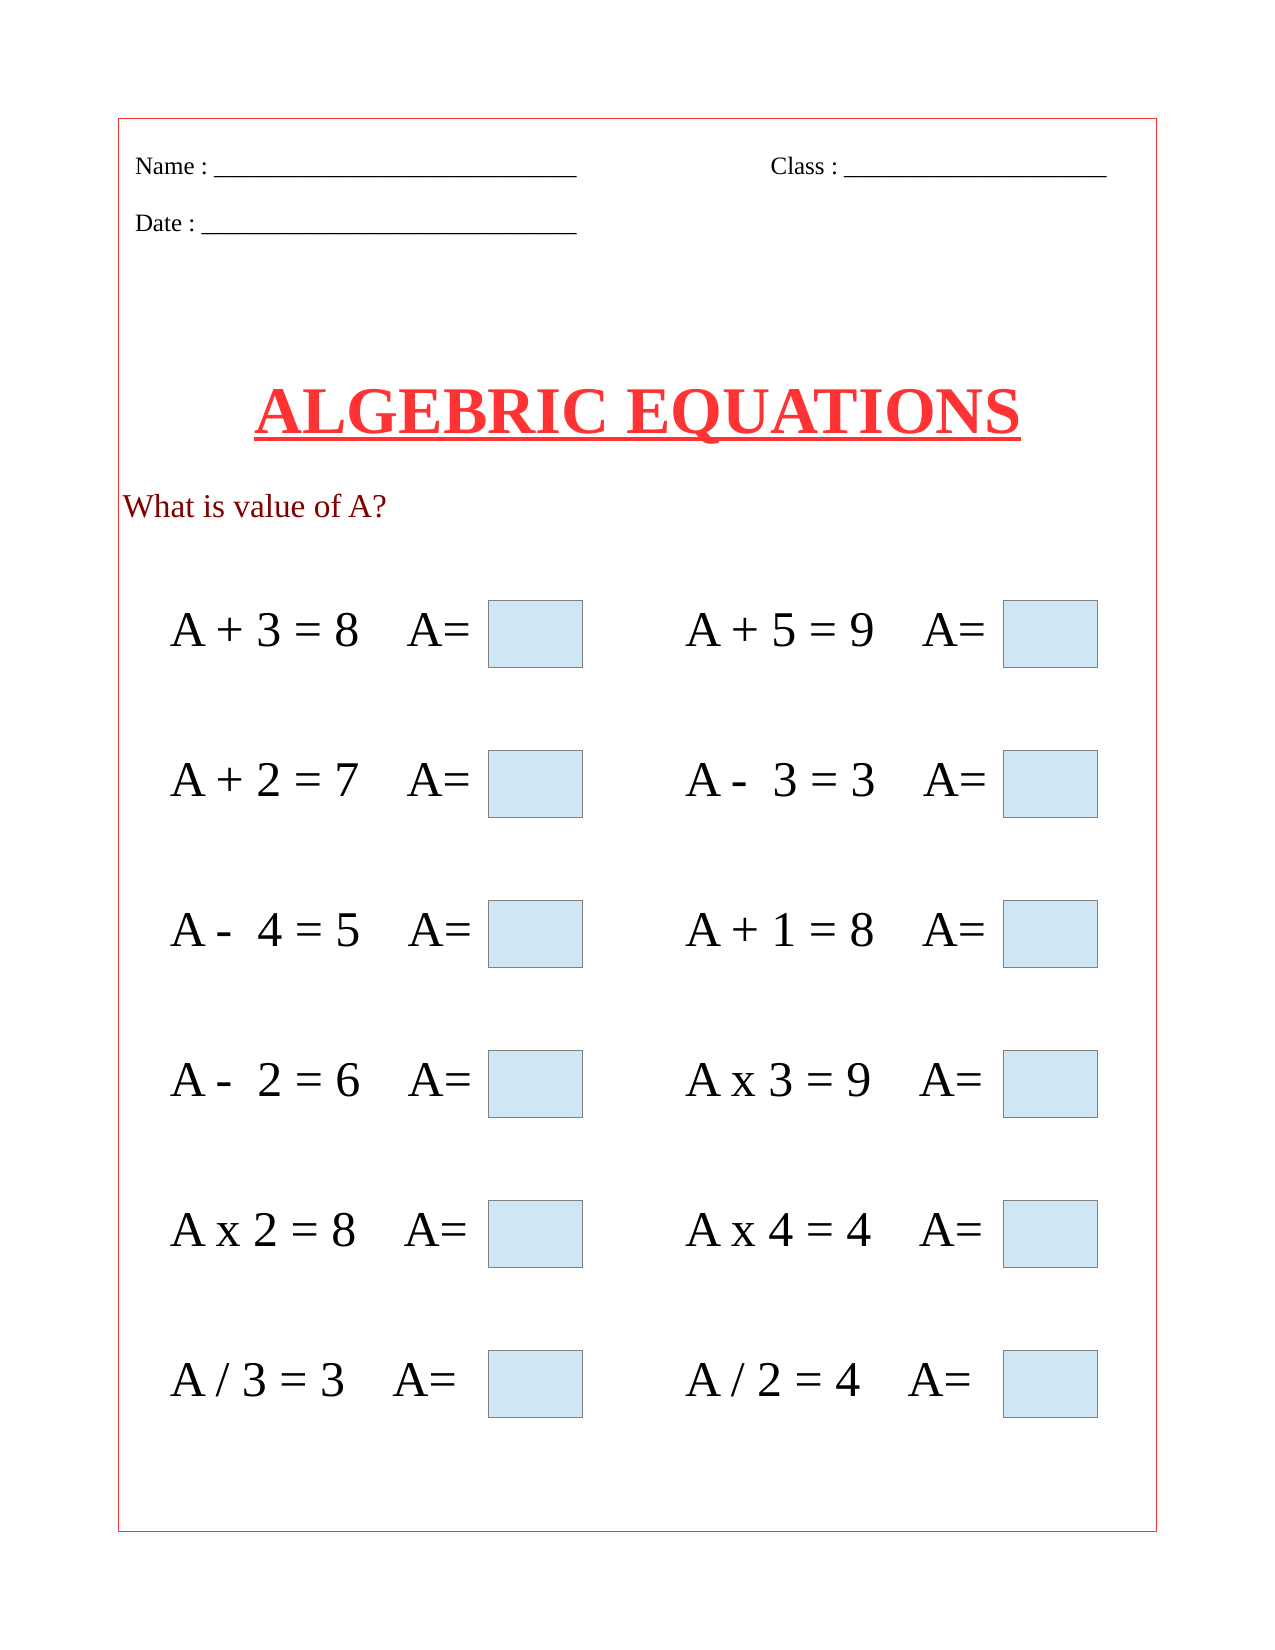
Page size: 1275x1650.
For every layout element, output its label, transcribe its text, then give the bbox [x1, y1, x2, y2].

table_cell A x 3 = 9 A= [638, 1004, 1153, 1153]
table_cell A - 3 = 3 A= [638, 704, 1153, 853]
table_cell A + 1 = 8 A= [638, 854, 1153, 1003]
table_cell A / 2 = 4 A= [638, 1304, 1153, 1453]
table_cell A - 4 = 5 A= [122, 854, 637, 1003]
table_header A + 3 = 8 A= [122, 554, 637, 703]
table_cell A x 4 = 4 A= [638, 1154, 1153, 1303]
table_cell A + 2 = 7 A= [122, 704, 637, 853]
text Name : _____________________________ Class : _____________________ [122, 151, 1153, 180]
table_cell A x 2 = 8 A= [122, 1154, 637, 1303]
table_cell A / 3 = 3 A= [122, 1304, 637, 1453]
text ALGEBRIC EQUATIONS [122, 371, 1153, 448]
table_header A + 5 = 9 A= [638, 554, 1153, 703]
text What is value of A? [122, 486, 1153, 525]
text Date : ______________________________ [122, 208, 1153, 237]
table_cell A - 2 = 6 A= [122, 1004, 637, 1153]
